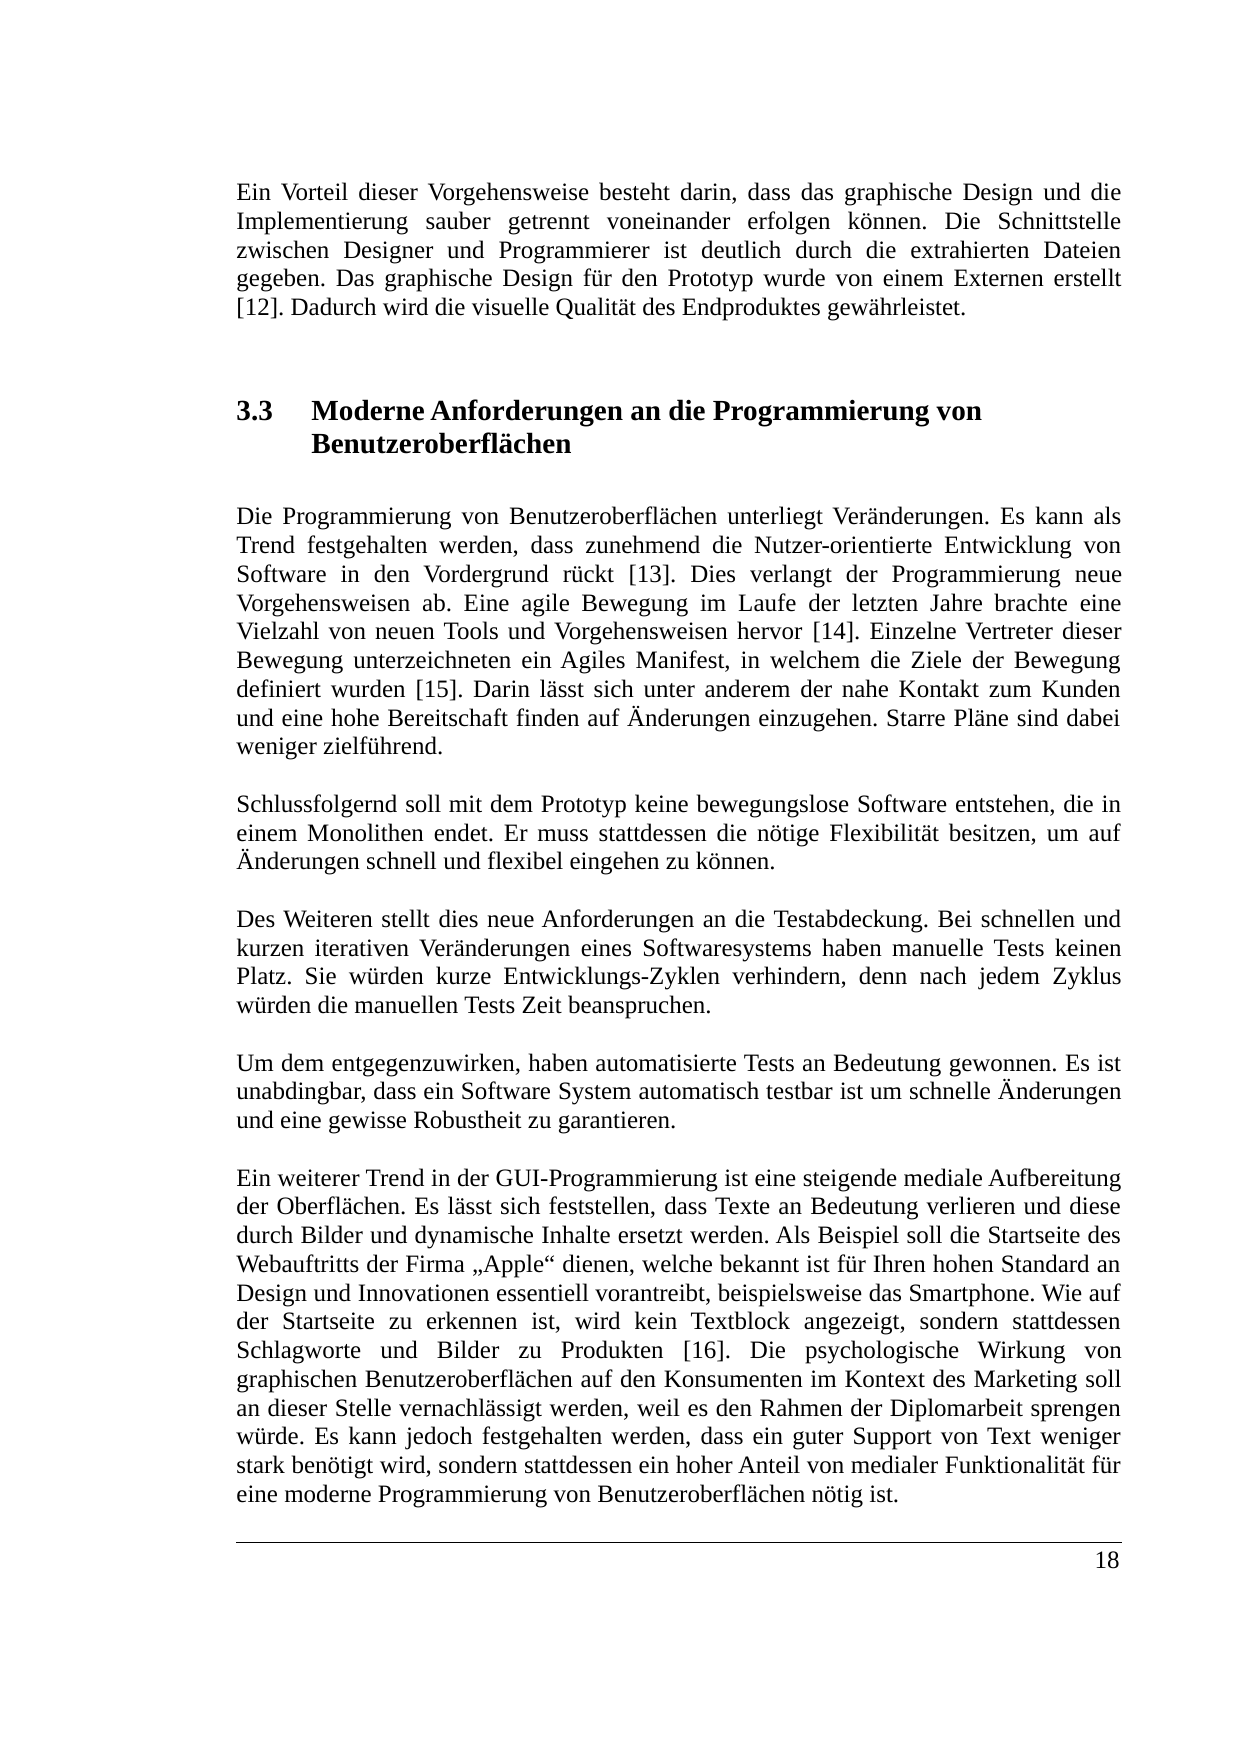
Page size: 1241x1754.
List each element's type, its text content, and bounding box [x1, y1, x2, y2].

text Schlussfolgernd soll mit dem Prototyp keine bewegungslose Software entstehen, die in einem Monolithen endet. Er muss stattdessen die nötige Flexibilität besitzen, um auf Änderungen schnell und flexibel eingehen zu können. [236, 789, 1122, 875]
text Ein Vorteil dieser Vorgehensweise besteht darin, dass das graphische Design und die Implementierung sauber getrennt voneinander erfolgen können. Die Schnittstelle zwischen Designer und Programmierer ist deutlich durch die extrahierten Dateien gegeben. Das graphische Design für den Prototyp wurde von einem Externen erstellt [12]. Dadurch wird die visuelle Qualität des Endproduktes gewährleistet. [236, 177, 1122, 321]
text Die Programmierung von Benutzeroberflächen unterliegt Veränderungen. Es kann als Trend festgehalten werden, dass zunehmend die Nutzer-orientierte Entwicklung von Software in den Vordergrund rückt [13]. Dies verlangt der Programmierung neue Vorgehensweisen ab. Eine agile Bewegung im Laufe der letzten Jahre brachte eine Vielzahl von neuen Tools und Vorgehensweisen hervor [14]. Einzelne Vertreter dieser Bewegung unterzeichneten ein Agiles Manifest, in welchem die Ziele der Bewegung definiert wurden [15]. Darin lässt sich unter anderem der nahe Kontakt zum Kunden und eine hohe Bereitschaft finden auf Änderungen einzugehen. Starre Pläne sind dabei weniger zielführend. [236, 501, 1122, 760]
text Um dem entgegenzuwirken, haben automatisierte Tests an Bedeutung gewonnen. Es ist unabdingbar, dass ein Software System automatisch testbar ist um schnelle Änderungen und eine gewisse Robustheit zu garantieren. [236, 1048, 1122, 1134]
subtitle Moderne Anforderungen an die Programmierung von Benutzeroberflächen [236, 393, 1122, 460]
text Des Weiteren stellt dies neue Anforderungen an die Testabdeckung. Bei schnellen und kurzen iterativen Veränderungen eines Softwaresystems haben manuelle Tests keinen Platz. Sie würden kurze Entwicklungs-Zyklen verhindern, denn nach jedem Zyklus würden die manuellen Tests Zeit beanspruchen. [236, 904, 1122, 1019]
text Ein weiterer Trend in der GUI-Programmierung ist eine steigende mediale Aufbereitung der Oberflächen. Es lässt sich feststellen, dass Texte an Bedeutung verlieren und diese durch Bilder und dynamische Inhalte ersetzt werden. Als Beispiel soll die Startseite des Webauftritts der Firma „Apple“ dienen, welche bekannt ist für Ihren hohen Standard an Design und Innovationen essentiell vorantreibt, beispielsweise das Smartphone. Wie auf der Startseite zu erkennen ist, wird kein Textblock angezeigt, sondern stattdessen Schlagworte und Bilder zu Produkten [16]. Die psychologische Wirkung von graphischen Benutzeroberflächen auf den Konsumenten im Kontext des Marketing soll an dieser Stelle vernachlässigt werden, weil es den Rahmen der Diplomarbeit sprengen würde. Es kann jedoch festgehalten werden, dass ein guter Support von Text weniger stark benötigt wird, sondern stattdessen ein hoher Anteil von medialer Funktionalität für eine moderne Programmierung von Benutzeroberflächen nötig ist. [236, 1163, 1122, 1508]
